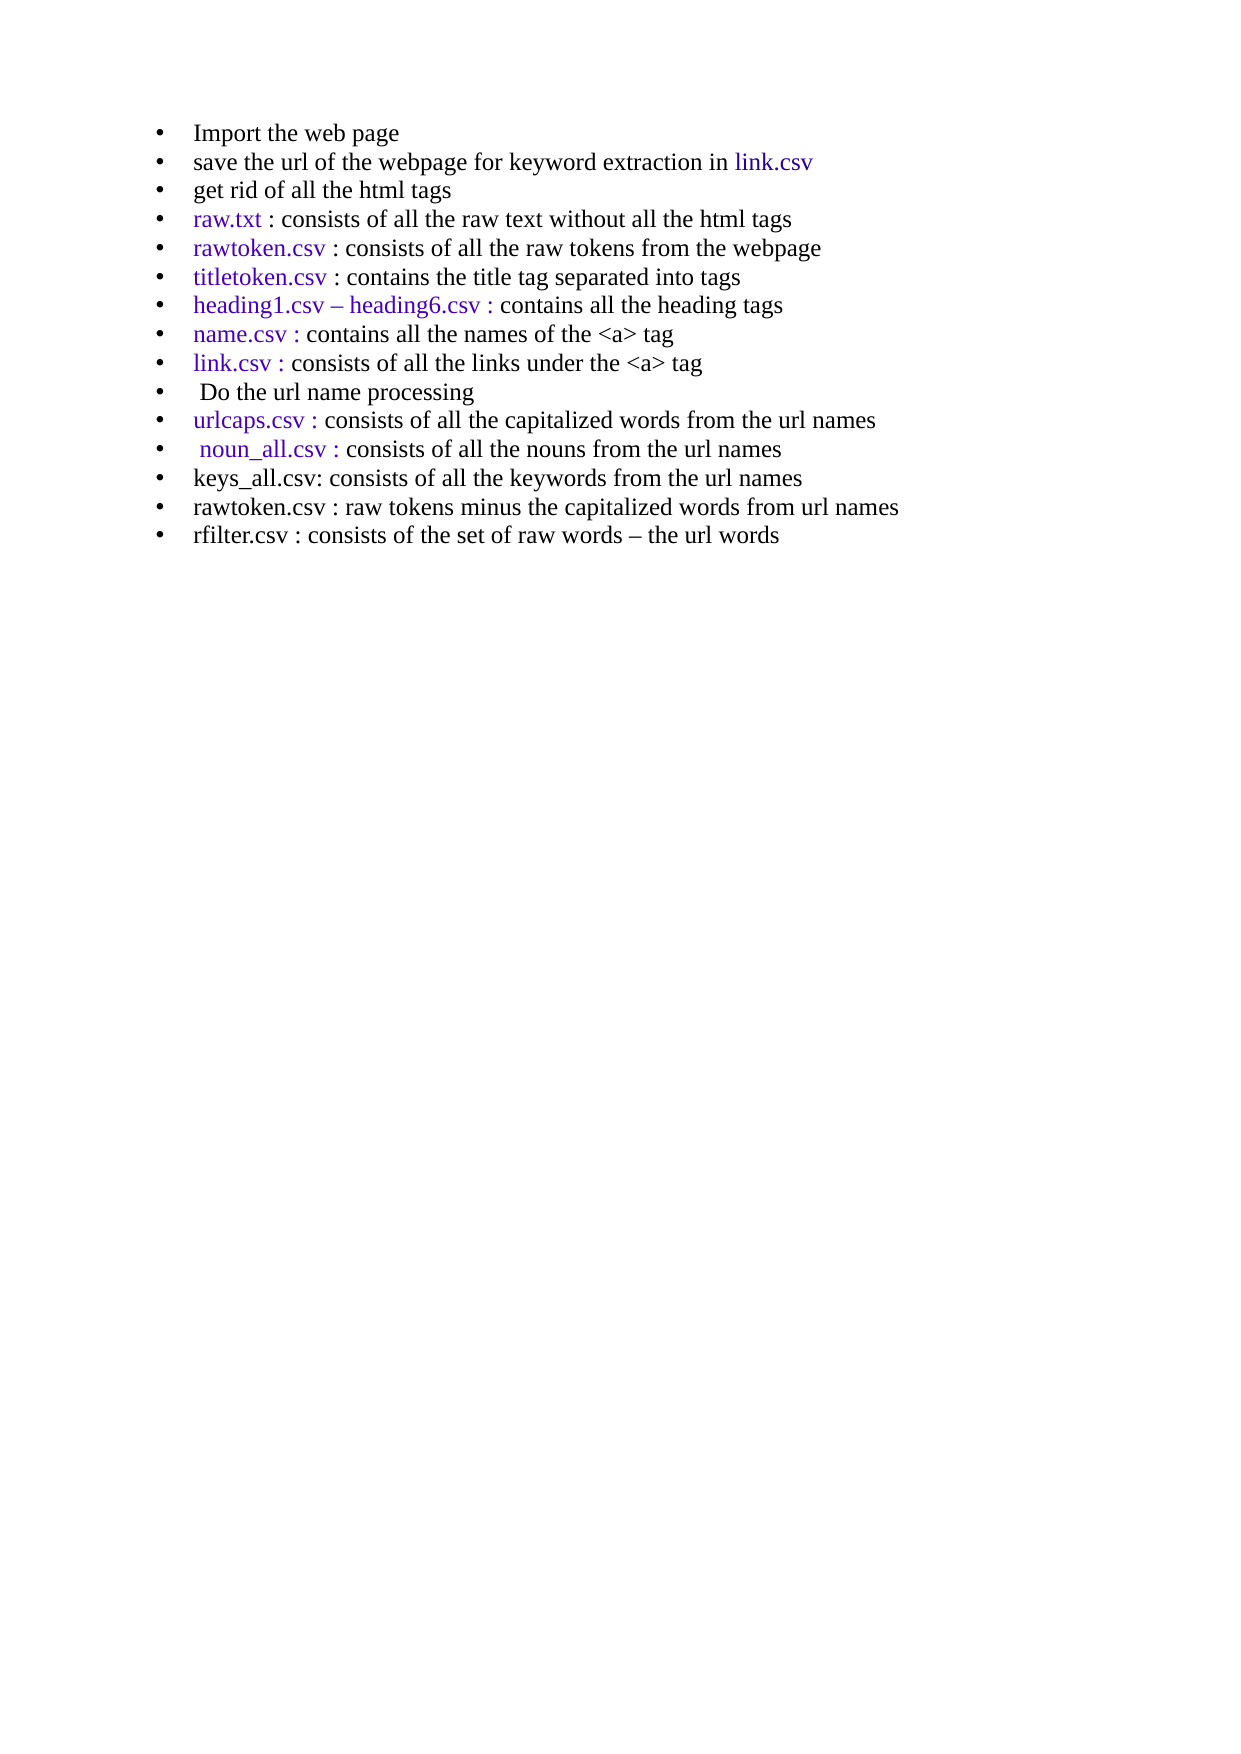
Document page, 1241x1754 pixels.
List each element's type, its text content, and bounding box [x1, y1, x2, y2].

list noun_all.csv : consists of all the nouns from the url names [156, 434, 1122, 463]
list rfilter.csv : consists of the set of raw words – the url words [156, 521, 1122, 549]
list save the url of the webpage for keyword extraction in link.csv [156, 147, 1122, 176]
list get rid of all the html tags [156, 176, 1122, 204]
list Do the url name processing [156, 377, 1122, 406]
list keys_all.csv: consists of all the keywords from the url names [156, 463, 1122, 492]
list rawtoken.csv : raw tokens minus the capitalized words from url names [156, 492, 1122, 521]
list name.csv : contains all the names of the <a> tag [156, 319, 1122, 348]
list link.csv : consists of all the links under the <a> tag [156, 348, 1122, 377]
list rawtoken.csv : consists of all the raw tokens from the webpage [156, 233, 1122, 262]
list urlcaps.csv : consists of all the capitalized words from the url names [156, 406, 1122, 434]
list raw.txt : consists of all the raw text without all the html tags [156, 204, 1122, 233]
list titletoken.csv : contains the title tag separated into tags [156, 262, 1122, 291]
list heading1.csv – heading6.csv : contains all the heading tags [156, 291, 1122, 319]
list Import the web page [156, 118, 1122, 147]
